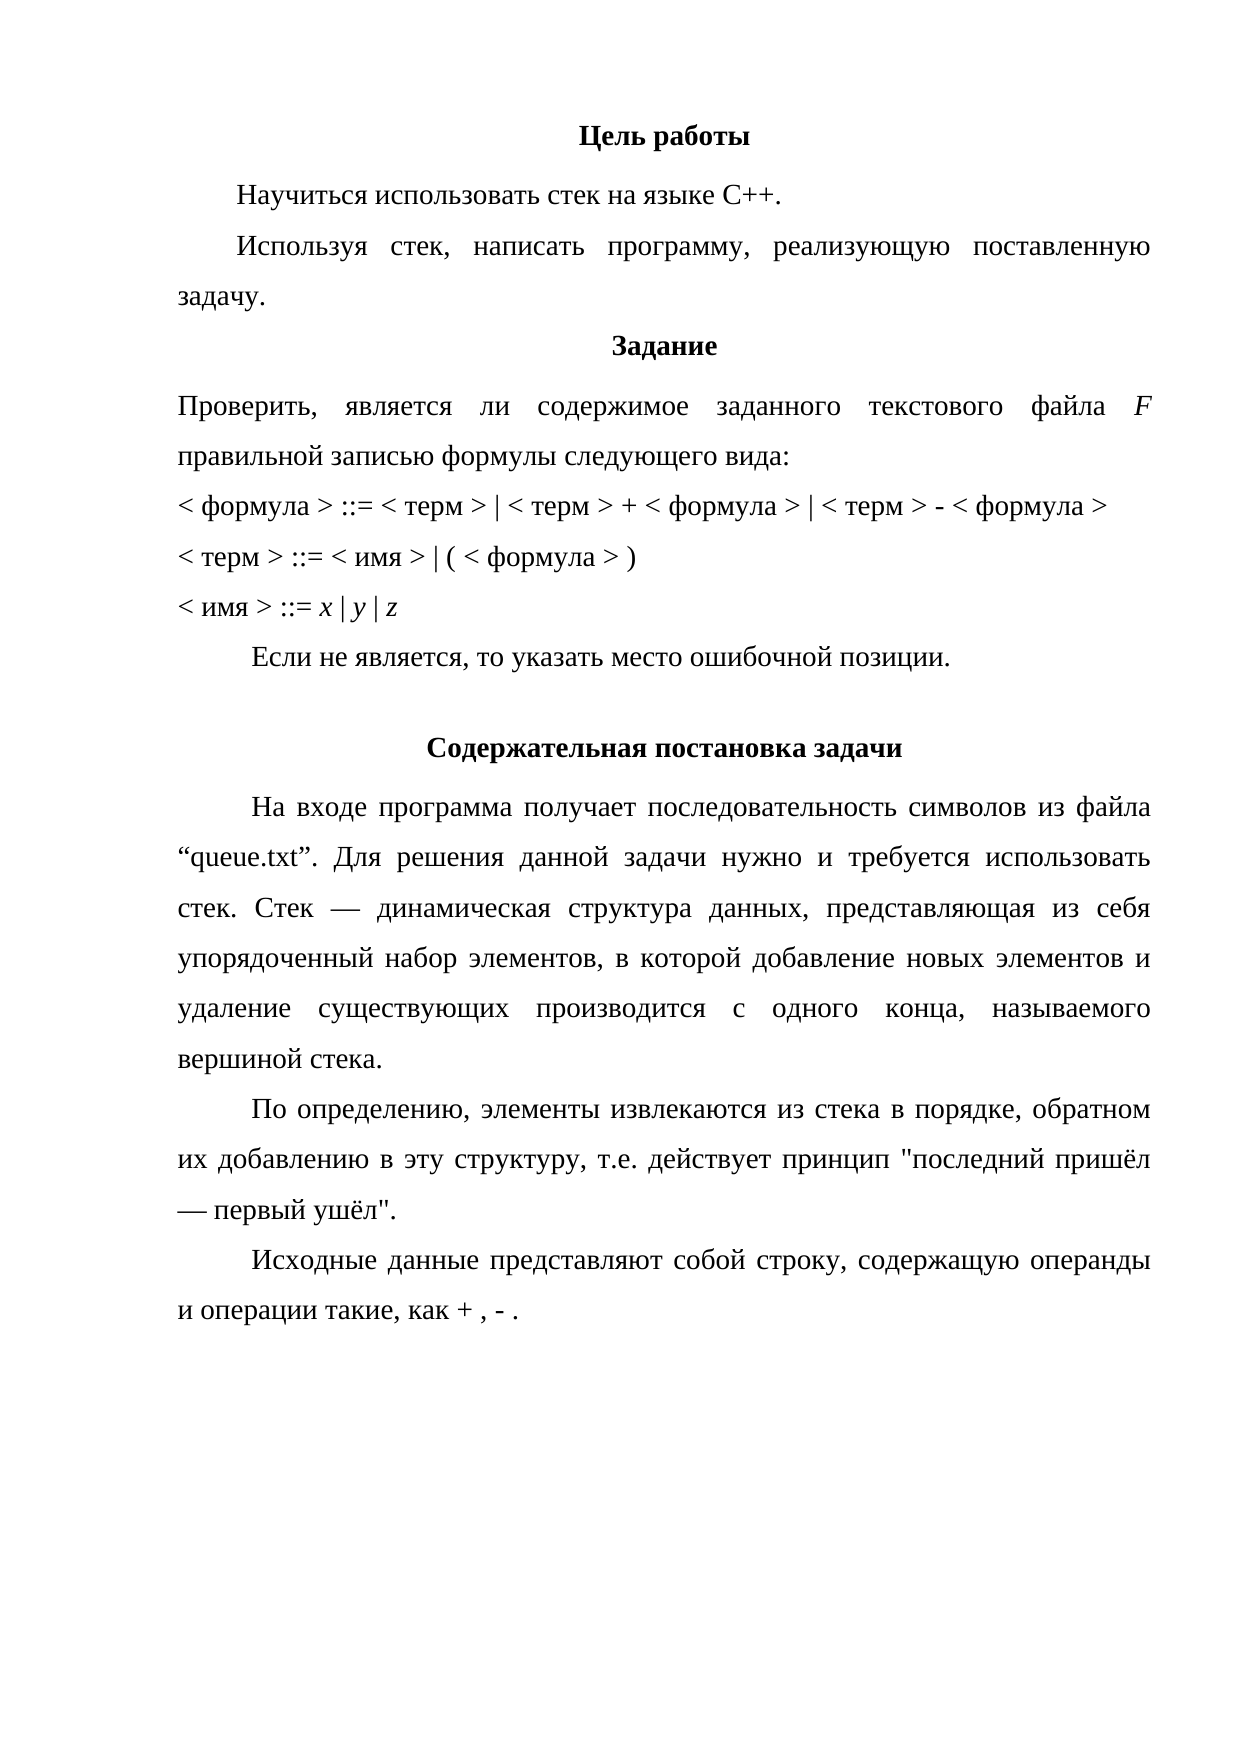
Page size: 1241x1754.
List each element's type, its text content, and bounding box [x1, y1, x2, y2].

text Проверить, является ли содержимое заданного текстового файла F правильной записью формулы следующего вида: [177, 388, 1152, 472]
list Исходные данные представляют собой строку, содержащую операнды и операции такие, как + , - . [177, 1242, 1152, 1326]
list По определению, элементы извлекаются из стека в порядке, обратном их добавлению в эту структуру, т.е. действует принцип "последний пришёл — первый ушёл". [177, 1091, 1152, 1225]
text Научиться использовать стек на языке С++. [177, 177, 1152, 211]
text < формула > ::= < терм > | < терм > + < формула > | < терм > - < формула > < терм > ::= < имя > | ( < формула > ) [177, 488, 1152, 572]
text Если не является, то указать место ошибочной позиции. [177, 639, 1152, 673]
text На входе программа получает последовательность символов из файла “queue.txt”. Для решения данной задачи нужно и требуется использовать стек. Стек — динамическая структура данных, представляющая из себя упорядоченный набор элементов, в которой добавление новых элементов и удаление существующих производится с одного конца, называемого вершиной стека. [177, 789, 1152, 1074]
text Цель работы [177, 118, 1152, 152]
text Содержательная постановка задачи [177, 730, 1152, 763]
text Задание [177, 328, 1152, 362]
text < имя > ::= x | y | z [177, 589, 1152, 623]
text Используя стек, написать программу, реализующую поставленную задачу. [177, 228, 1152, 312]
